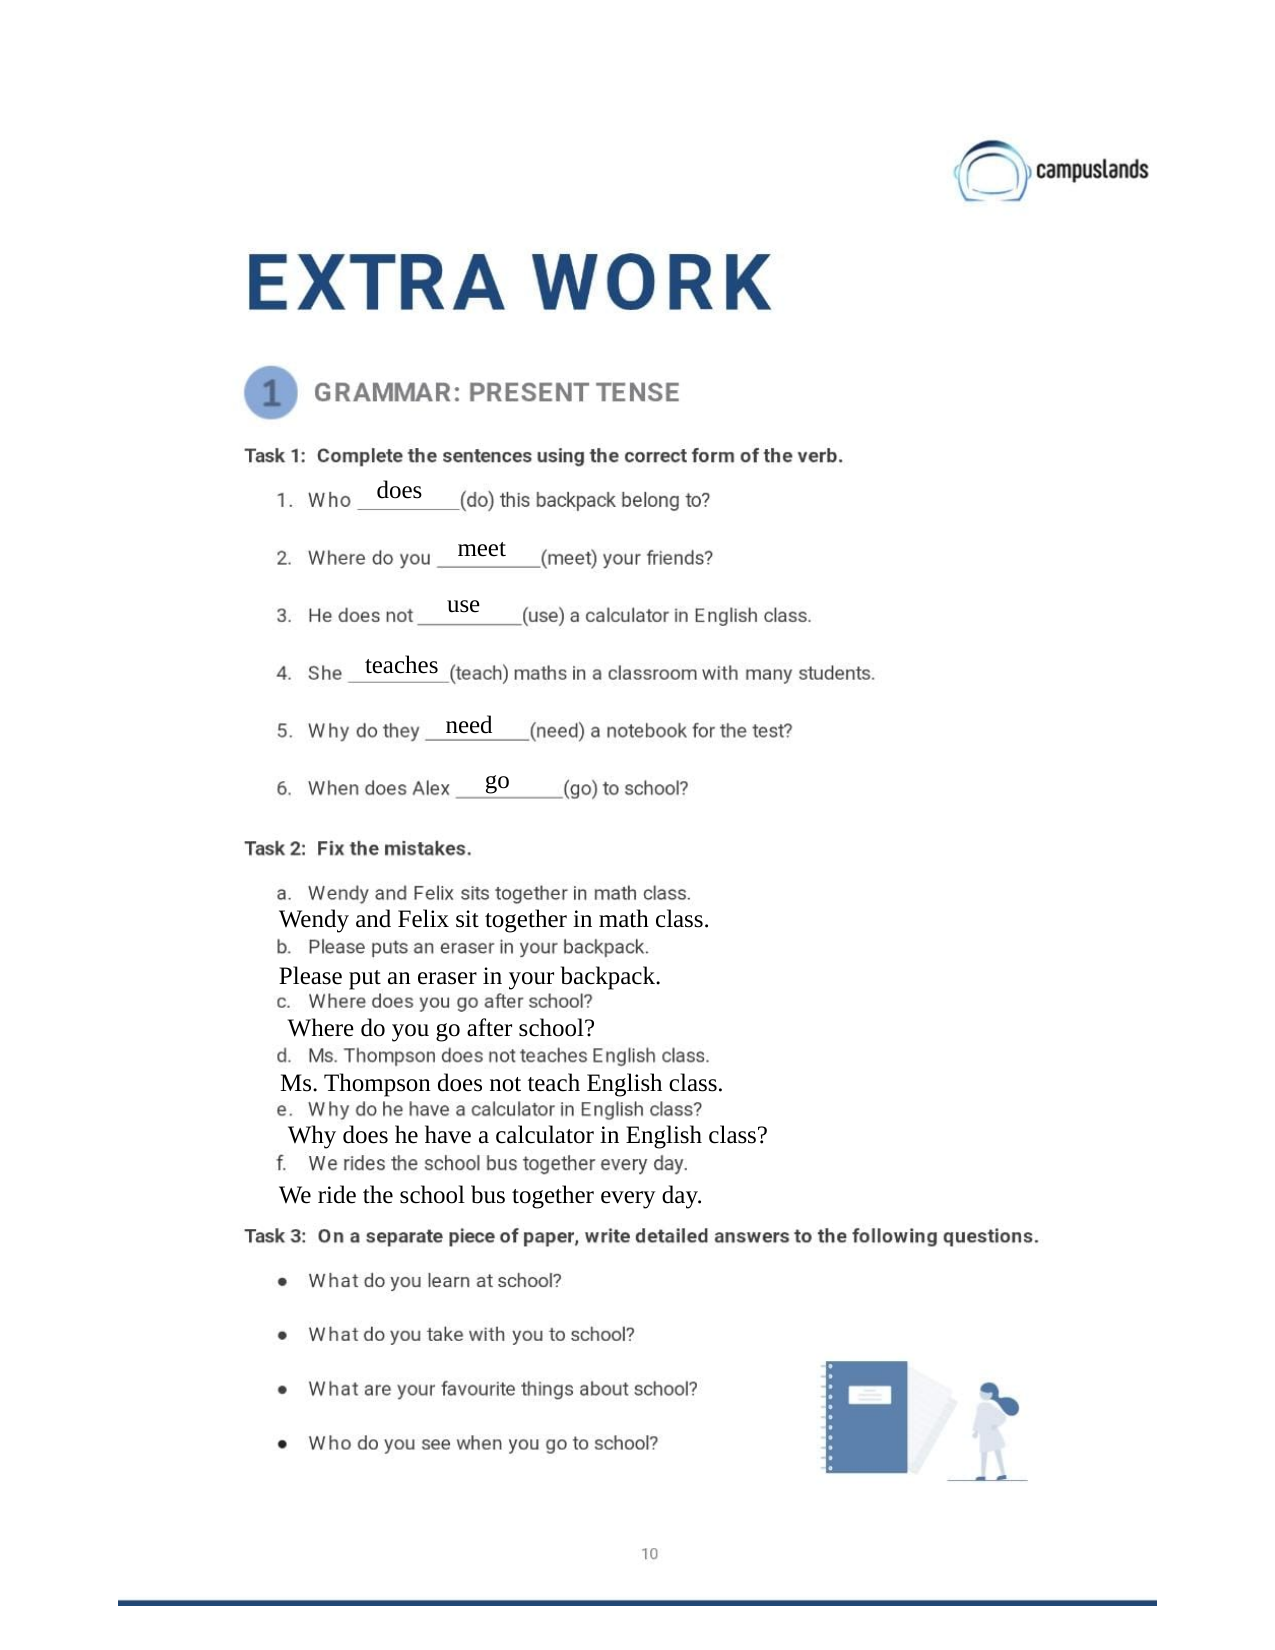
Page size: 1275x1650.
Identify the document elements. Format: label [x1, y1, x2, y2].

picture [118, 118, 1157, 1606]
